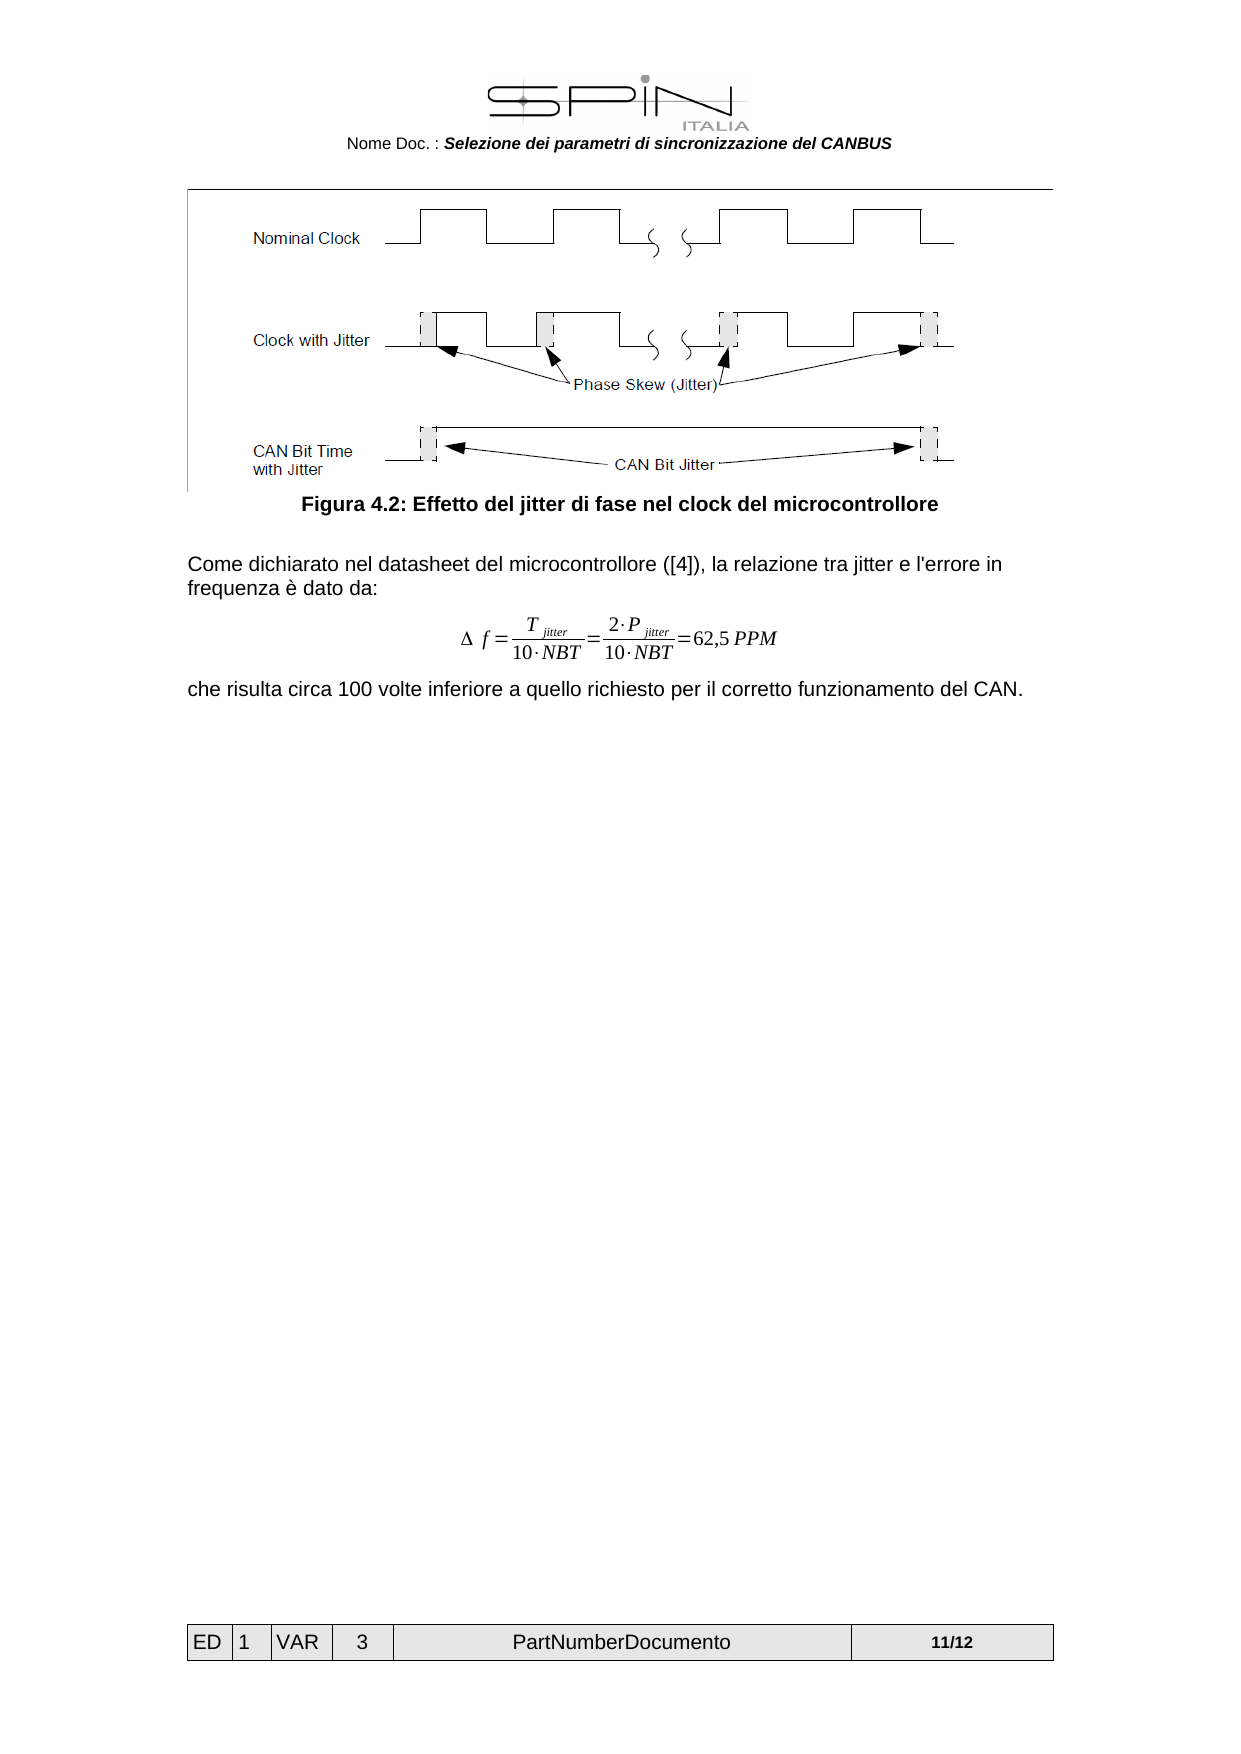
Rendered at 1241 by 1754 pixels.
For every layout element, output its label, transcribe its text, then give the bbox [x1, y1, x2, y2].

text che risulta circa 100 volte inferiore a quello richiesto per il corretto funzionamento del CAN. [187, 677, 1053, 701]
picture [487, 75, 753, 134]
text Come dichiarato nel datasheet del microcontrollore ([4]), la relazione tra jitter e l'errore in frequenza è dato da: [187, 552, 1053, 600]
text Figura 4.2: Effetto del jitter di fase nel clock del microcontrollore [187, 492, 1053, 516]
picture [187, 189, 1054, 492]
